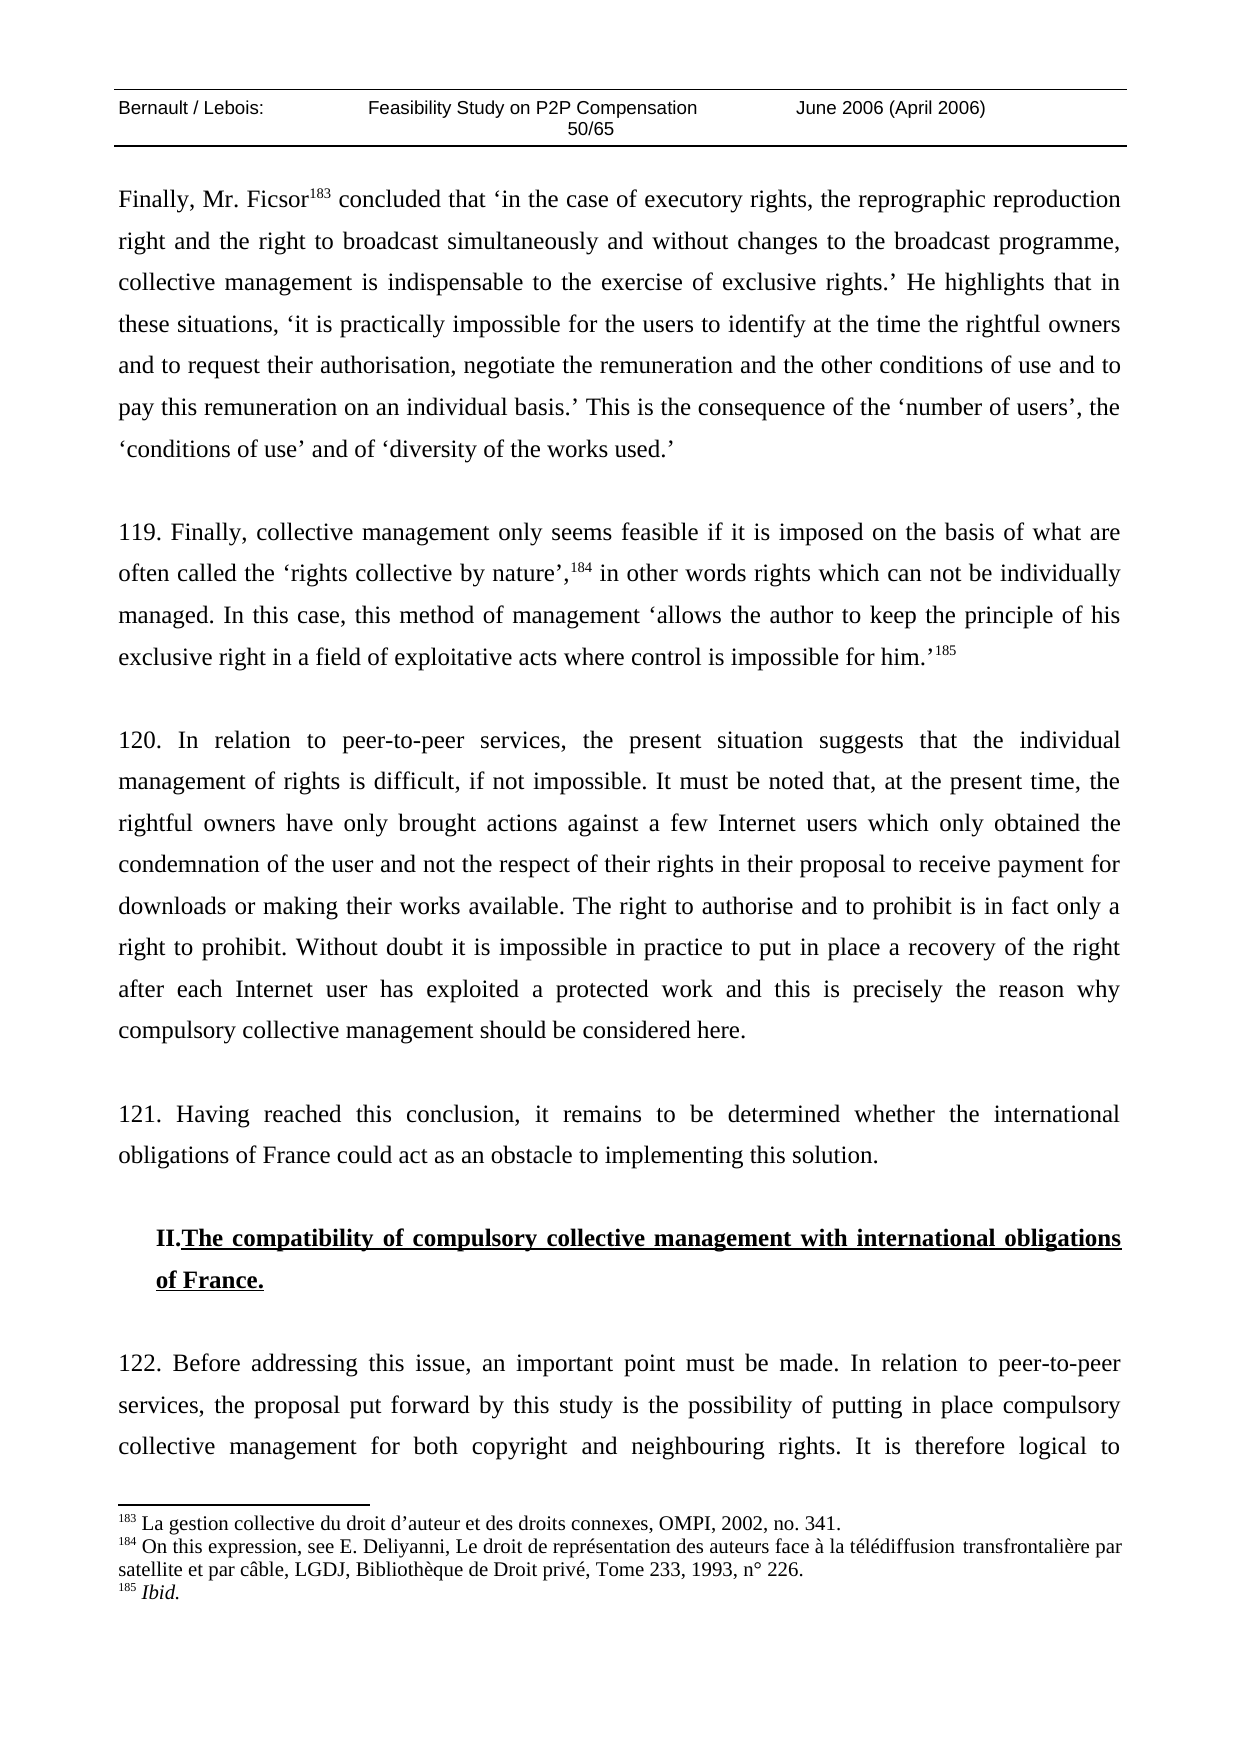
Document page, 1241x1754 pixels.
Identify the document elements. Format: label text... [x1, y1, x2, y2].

text La gestion collective du droit d’auteur et des droits connexes, OMPI, 2002, no. 341. [118, 1511, 1122, 1534]
list The compatibility of compulsory collective management with international obligations of France. [156, 1224, 1122, 1294]
text Ibid. [118, 1581, 1122, 1604]
text 122. Before addressing this issue, an important point must be made. In relation to peer-to-peer services, the proposal put forward by this study is the possibility of putting in place compulsory collective management for both copyright and neighbouring rights. It is therefore logical to [118, 1349, 1122, 1460]
text 119. Finally, collective management only seems feasible if it is imposed on the basis of what are often called the ‘rights collective by nature’, in other words rights which can not be individually managed. In this case, this method of management ‘allows the author to keep the principle of his exclusive right in a field of exploitative acts where control is impossible for him.’ [118, 518, 1122, 670]
text 121. Having reached this conclusion, it remains to be determined whether the international obligations of France could act as an obstacle to implementing this solution. [118, 1100, 1122, 1169]
text Finally, Mr. Ficsor concluded that ‘in the case of executory rights, the reprographic reproduction right and the right to broadcast simultaneously and without changes to the broadcast programme, collective management is indispensable to the exercise of exclusive rights.’ He highlights that in these situations, ‘it is practically impossible for the users to identify at the time the rightful owners and to request their authorisation, negotiate the remuneration and the other conditions of use and to pay this remuneration on an individual basis.’ This is the consequence of the ‘number of users’, the ‘conditions of use’ and of ‘diversity of the works used.’ [118, 185, 1122, 462]
text 120. In relation to peer-to-peer services, the present situation suggests that the individual management of rights is difficult, if not impossible. It must be noted that, at the present time, the rightful owners have only brought actions against a few Internet users which only obtained the condemnation of the user and not the respect of their rights in their proposal to receive payment for downloads or making their works available. The right to authorise and to prohibit is in fact only a right to prohibit. Without doubt it is impossible in practice to put in place a recovery of the right after each Internet user has exploited a protected work and this is precisely the reason why compulsory collective management should be considered here. [118, 726, 1122, 1044]
text On this expression, see E. Deliyanni, Le droit de représentation des auteurs face à la télédiffusion transfrontalière par satellite et par câble, LGDJ, Bibliothèque de Droit privé, Tome 233, 1993, n° 226. [118, 1534, 1122, 1581]
